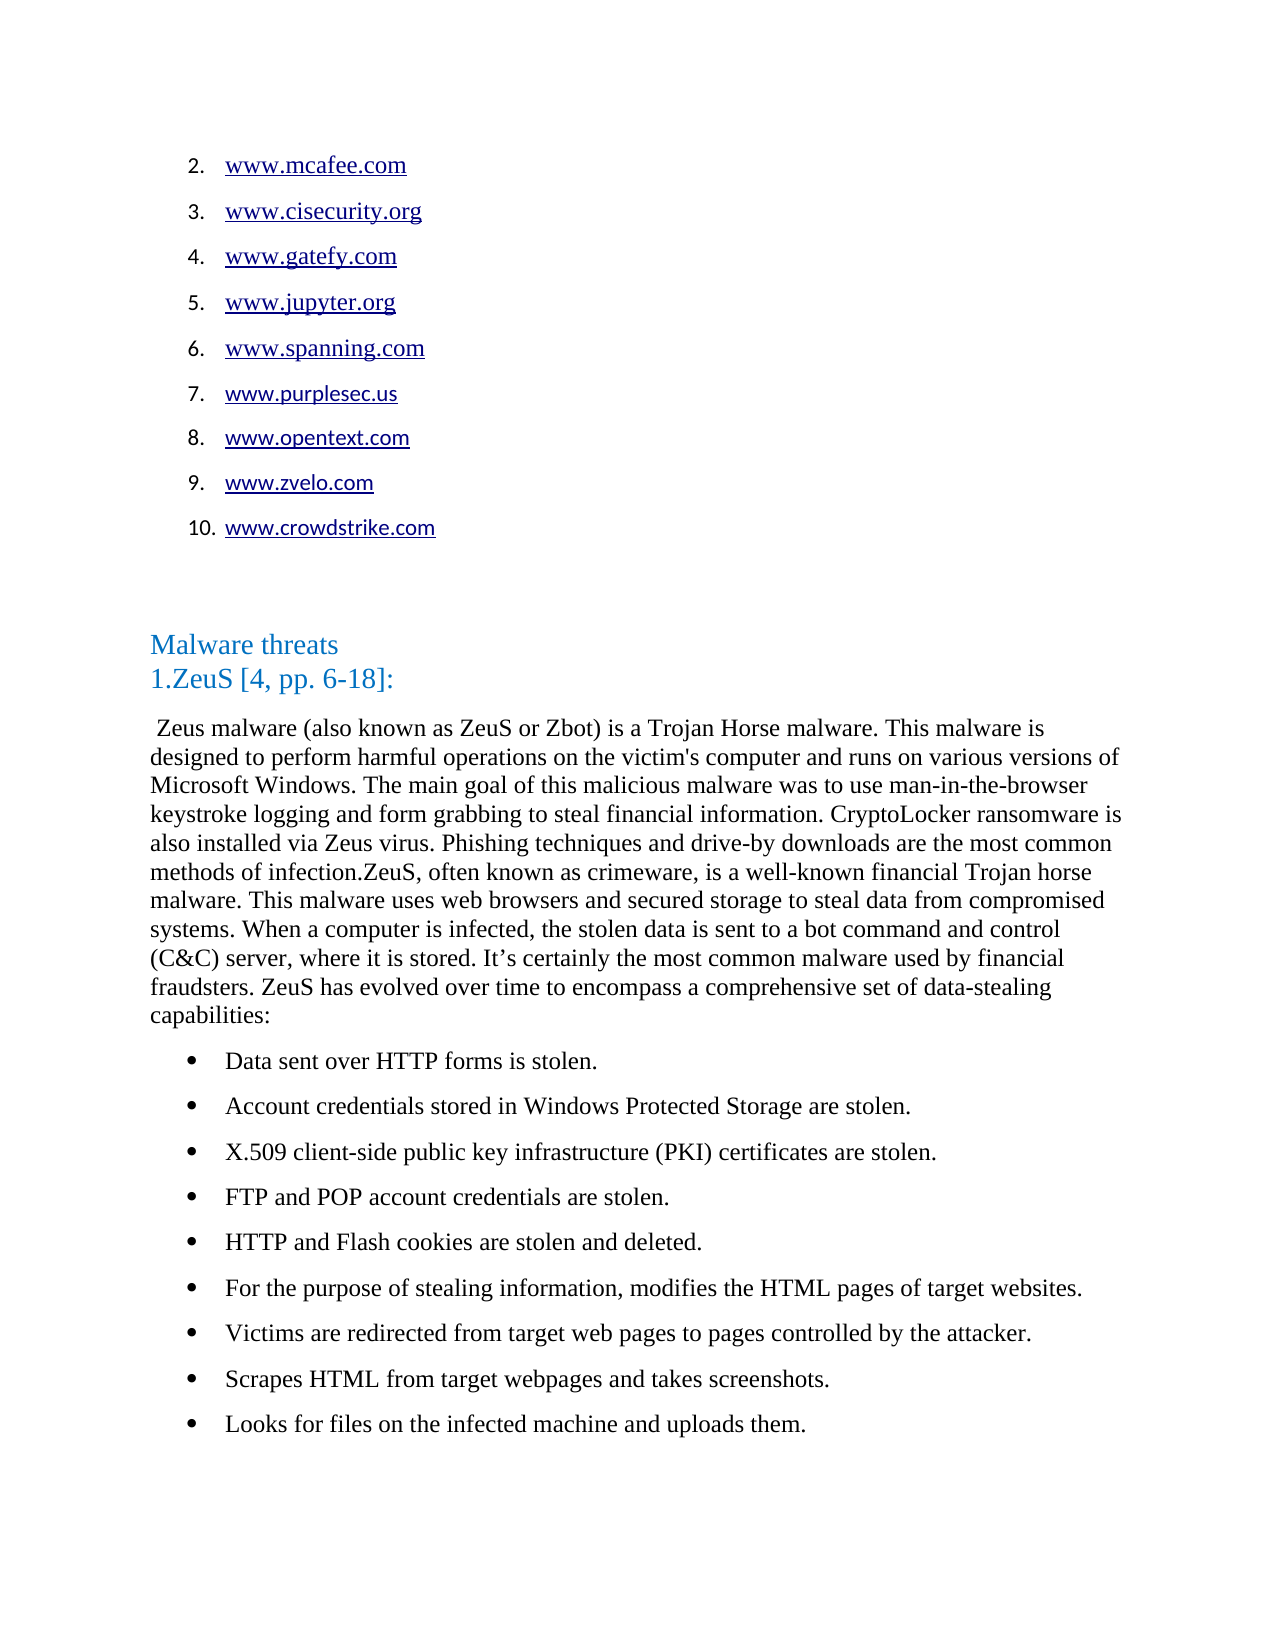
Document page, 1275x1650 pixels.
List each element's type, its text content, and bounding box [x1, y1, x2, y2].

list Looks for files on the infected machine and uploads them. [187, 1409, 1125, 1438]
list Account credentials stored in Windows Protected Storage are stolen. [187, 1091, 1125, 1120]
list FTP and POP account credentials are stolen. [187, 1182, 1125, 1211]
list Victims are redirected from target web pages to pages controlled by the attacker. [187, 1318, 1125, 1347]
list www.mcafee.com [187, 150, 1125, 179]
list www.purplesec.us [187, 379, 1125, 407]
subtitle Malware threats [150, 627, 1125, 661]
list www.zvelo.com [187, 468, 1125, 496]
list For the purpose of stealing information, modifies the HTML pages of target websites. [187, 1273, 1125, 1302]
list www.spanning.com [187, 333, 1125, 362]
list www.opentext.com [187, 423, 1125, 451]
text Zeus malware (also known as ZeuS or Zbot) is a Trojan Horse malware. This malware is designed to perform harmful operations on the victim's computer and runs on various versions of Microsoft Windows. The main goal of this malicious malware was to use man-in-the-browser keystroke logging and form grabbing to steal financial information. CryptoLocker ransomware is also installed via Zeus virus. Phishing techniques and drive-by downloads are the most common methods of infection.ZeuS, often known as crimeware, is a well-known financial Trojan horse malware. This malware uses web browsers and secured storage to steal data from compromised systems. When a computer is infected, the stolen data is sent to a bot command and control (C&C) server, where it is stored. It’s certainly the most common malware used by financial fraudsters. ZeuS has evolved over time to encompass a comprehensive set of data-stealing capabilities: [150, 713, 1125, 1029]
list www.cisecurity.org [187, 196, 1125, 225]
text 1.ZeuS [4, pp. 6-18]: [150, 661, 1125, 696]
list Scrapes HTML from target webpages and takes screenshots. [187, 1364, 1125, 1392]
list Data sent over HTTP forms is stolen. [187, 1046, 1125, 1074]
list www.gatefy.com [187, 241, 1125, 271]
list www.crowdstrike.com [187, 513, 1125, 541]
list X.509 client-side public key infrastructure (PKI) certificates are stolen. [187, 1137, 1125, 1165]
list www.jupyter.org [187, 287, 1125, 316]
list HTTP and Flash cookies are stolen and deleted. [187, 1227, 1125, 1256]
